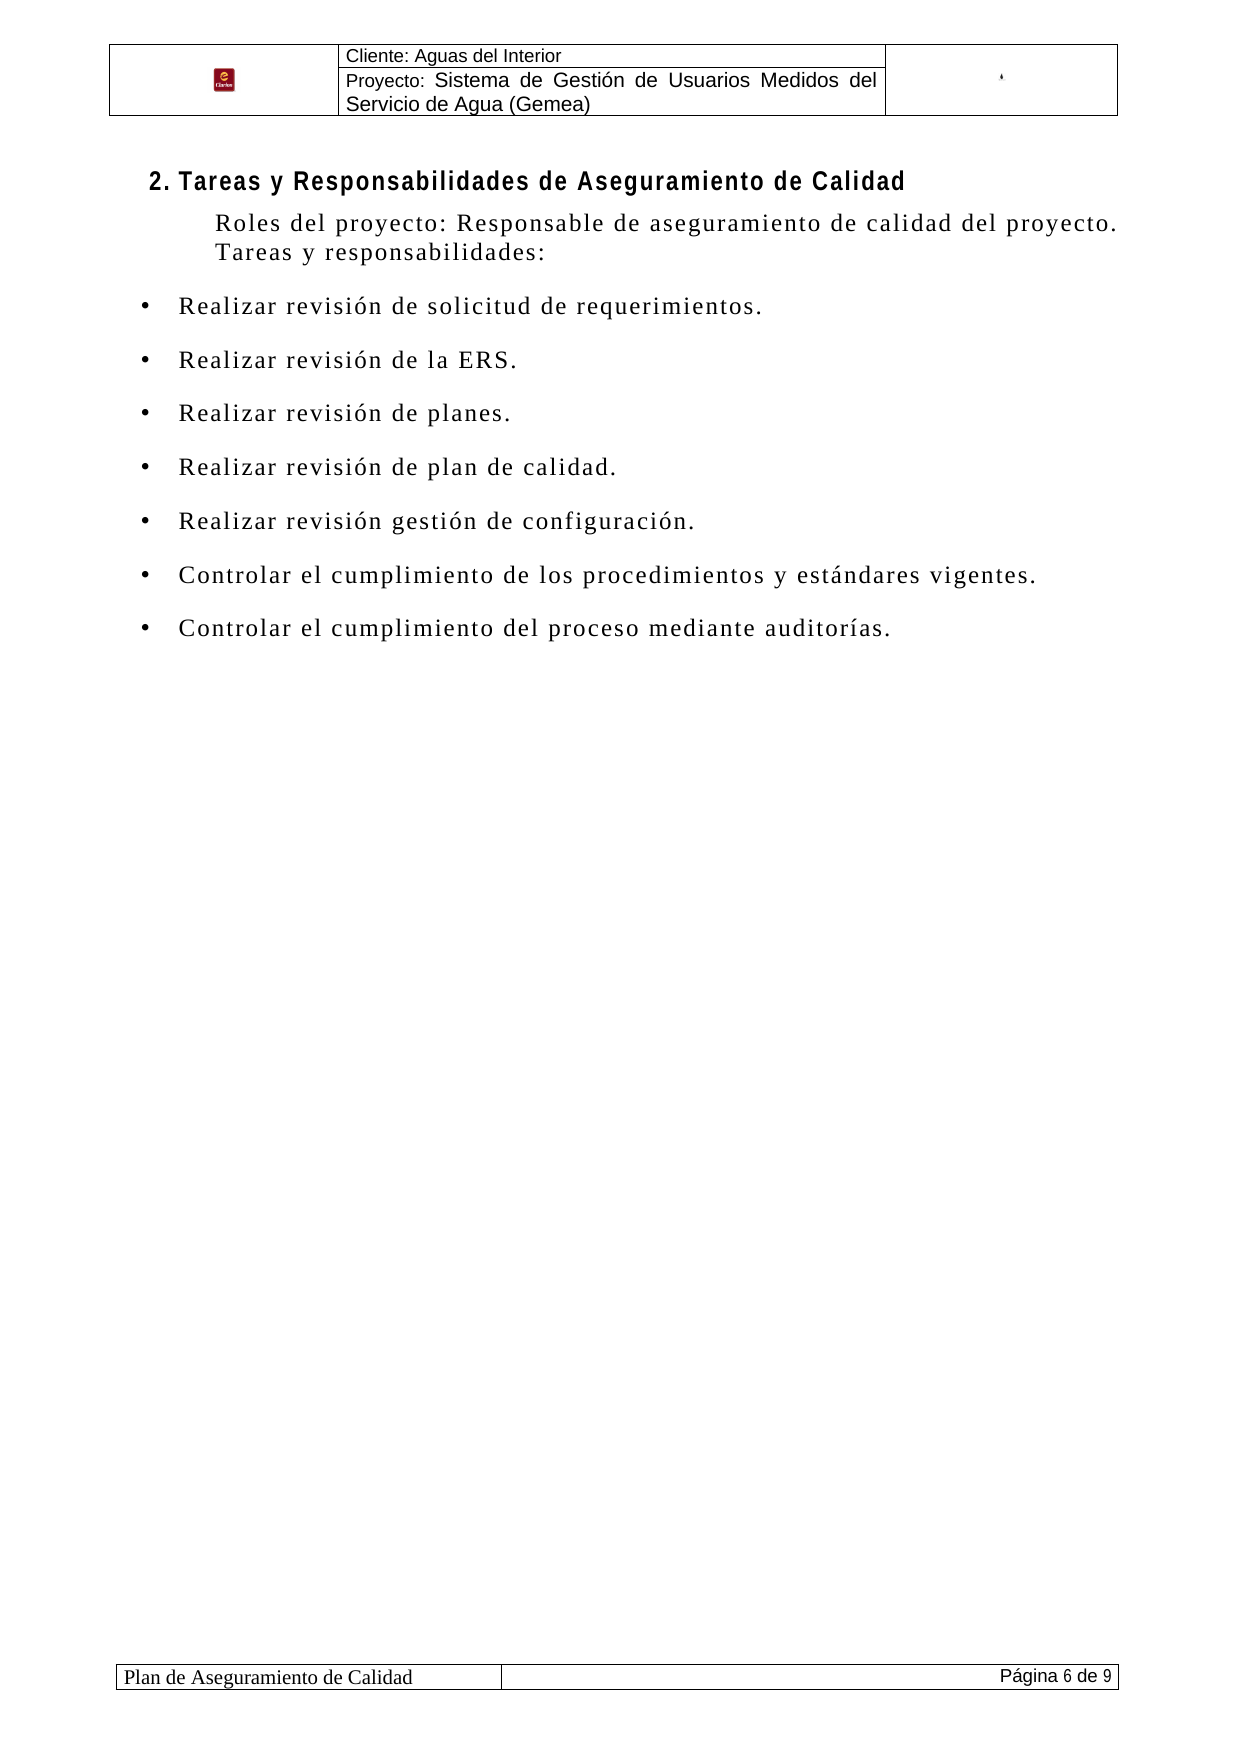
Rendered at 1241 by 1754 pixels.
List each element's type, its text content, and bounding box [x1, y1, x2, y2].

list Controlar el cumplimiento del proceso mediante auditorías. [141, 613, 1131, 642]
picture [207, 67, 241, 93]
list Realizar revisión de solicitud de requerimientos. [141, 291, 1131, 320]
list Controlar el cumplimiento de los procedimientos y estándares vigentes. [141, 560, 1131, 588]
text Tareas y responsabilidades: [215, 237, 1131, 266]
text Roles del proyecto: Responsable de aseguramiento de calidad del proyecto. [215, 208, 1131, 237]
list Realizar revisión de planes. [141, 398, 1131, 427]
list Realizar revisión de la ERS. [141, 345, 1131, 373]
list Realizar revisión gestión de configuración. [141, 506, 1131, 535]
subtitle Tareas y Responsabilidades de Aseguramiento de Calidad [141, 165, 1131, 196]
list Realizar revisión de plan de calidad. [141, 452, 1131, 481]
